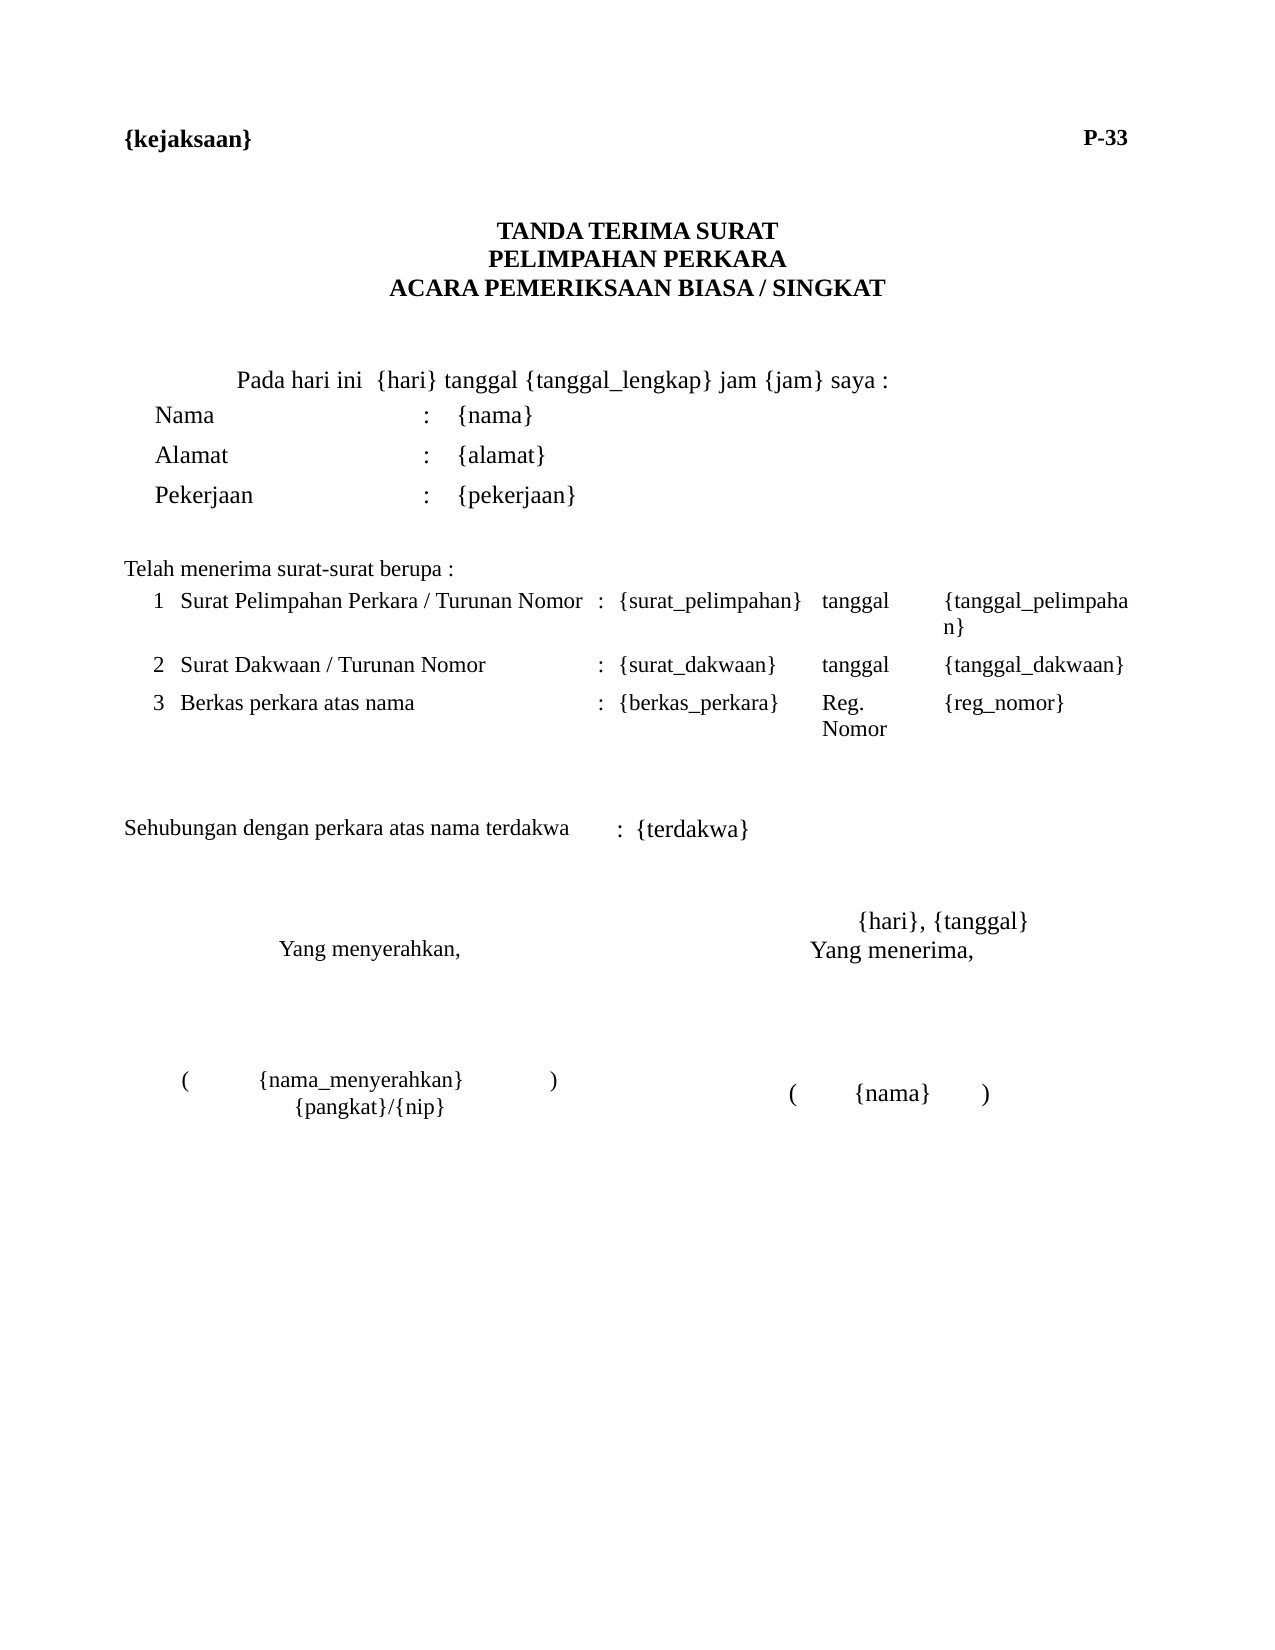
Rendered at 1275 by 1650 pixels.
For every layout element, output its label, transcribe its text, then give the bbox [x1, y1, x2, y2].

table_cell Surat Dakwaan / Turunan Nomor [175, 645, 592, 683]
table_cell {berkas_perkara} [612, 683, 816, 747]
table_header {tanggal_pelimpahan} [937, 581, 1136, 645]
table_header {nama} [450, 394, 1066, 434]
table_header Pada hari ini {hari} tanggal {tanggal_lengkap} jam {jam} saya : [118, 360, 1142, 549]
text ACARA PEMERIKSAAN BIASA / SINGKAT [118, 273, 1157, 302]
table_header Surat Pelimpahan Perkara / Turunan Nomor [175, 581, 592, 645]
table_header 1 [147, 581, 174, 645]
table_header : [417, 394, 450, 434]
table_cell {pekerjaan} [450, 475, 1066, 515]
table_cell {surat_dakwaan} [612, 645, 816, 683]
table_cell Telah menerima surat-surat berupa : [118, 549, 1142, 779]
table_cell Pekerjaan [149, 475, 417, 515]
table_cell {tanggal_dakwaan} [937, 645, 1136, 683]
table_cell : [417, 434, 450, 474]
table_cell Alamat [149, 434, 417, 474]
text PELIMPAHAN PERKARA [118, 244, 1157, 273]
table_cell 3 [147, 683, 174, 747]
table_header Yang menerima, ( {nama} ) [621, 935, 1157, 1136]
table_cell tanggal [816, 645, 937, 683]
table_cell Berkas perkara atas nama [175, 683, 592, 747]
table_header Sehubungan dengan perkara atas nama terdakwa [118, 808, 611, 848]
table_cell {alamat} [450, 434, 1066, 474]
text TANDA TERIMA SURAT [118, 216, 1157, 244]
table_cell : [592, 683, 612, 747]
table_header {surat_pelimpahan} [612, 581, 816, 645]
table_header tanggal [816, 581, 937, 645]
table_cell 2 [147, 645, 174, 683]
table_cell : [592, 645, 612, 683]
table_cell Reg. Nomor [816, 683, 937, 747]
table_header Yang menyerahkan, ( {nama_menyerahkan} ) {pangkat}/{nip} [118, 935, 621, 1136]
table_header {kejaksaan} [118, 118, 1078, 158]
table_header {terdakwa} [629, 808, 1157, 848]
table_header P-33 [1078, 118, 1157, 158]
table_header : [592, 581, 612, 645]
table_cell : [417, 475, 450, 515]
table_header Nama [149, 394, 417, 434]
table_cell {reg_nomor} [937, 683, 1136, 747]
table_header : [611, 808, 629, 848]
text {hari}, {tanggal} [118, 906, 1157, 935]
